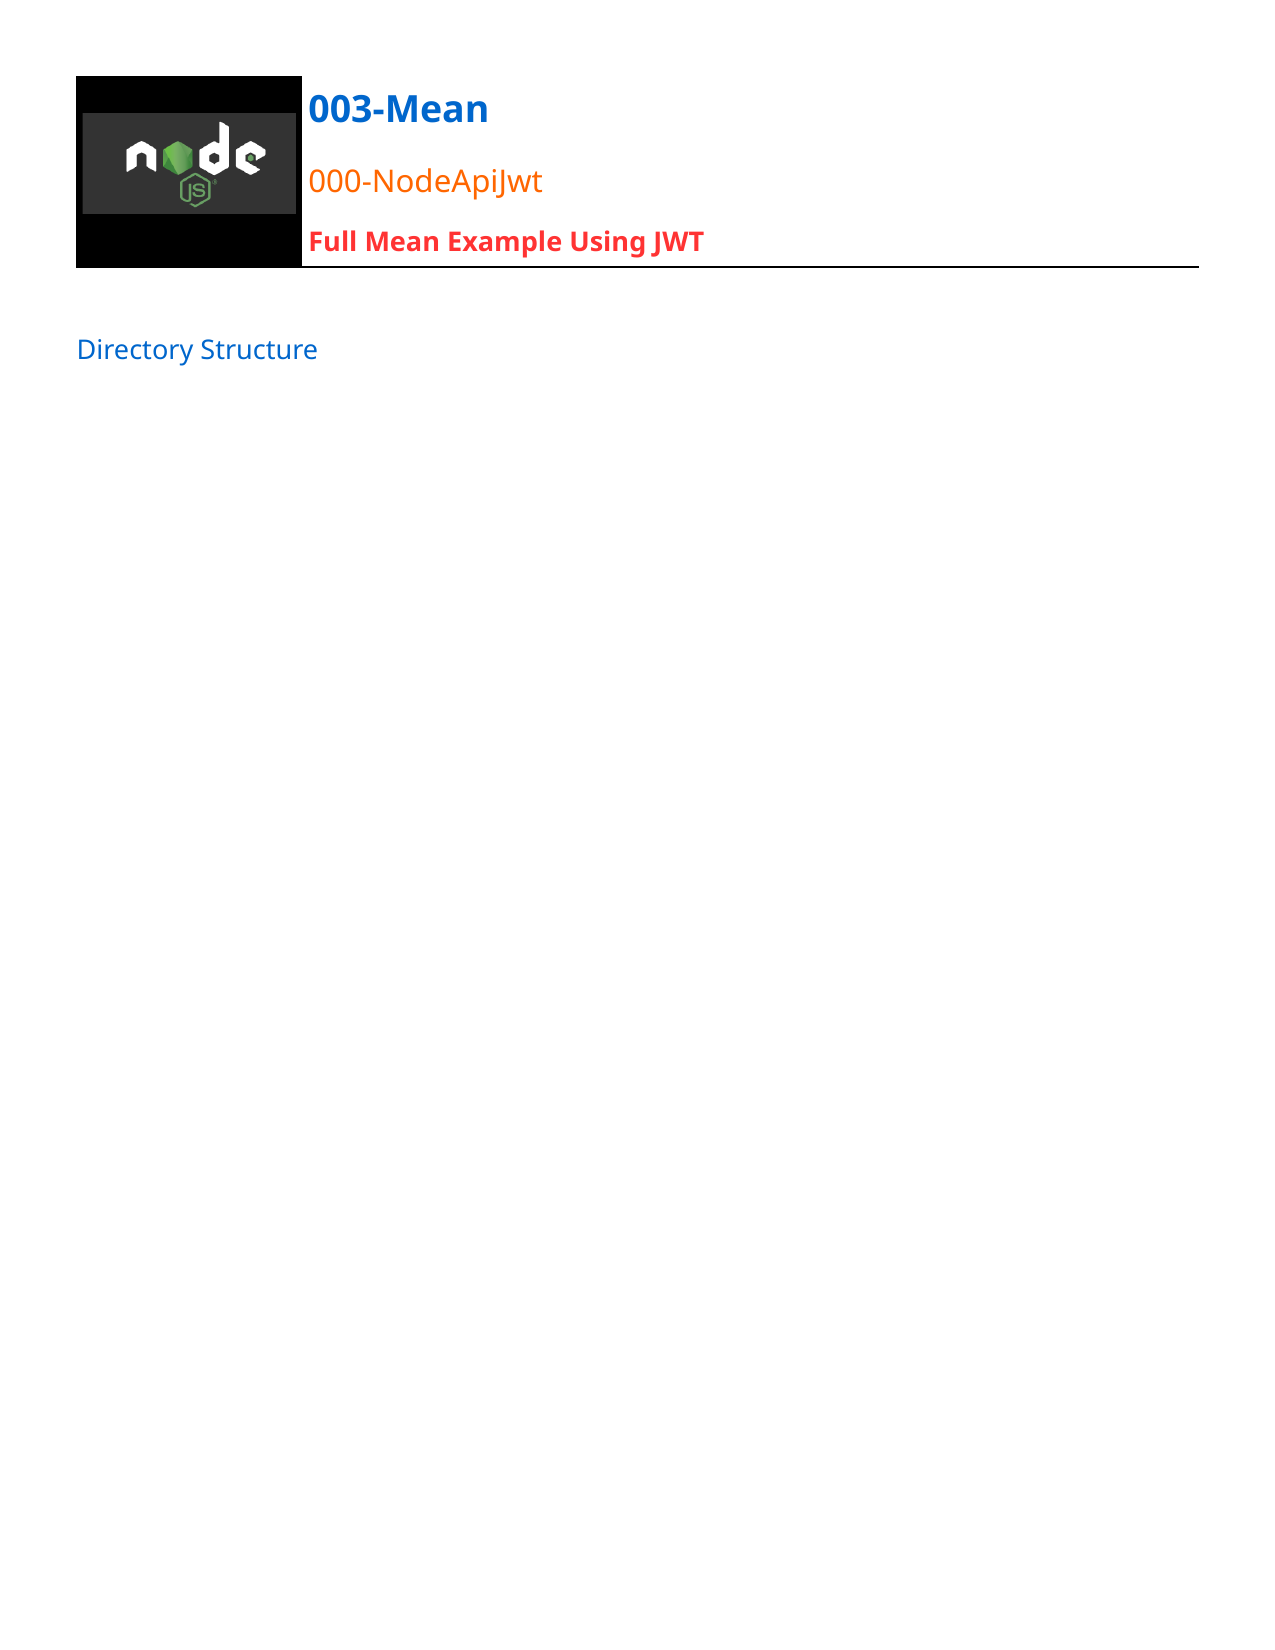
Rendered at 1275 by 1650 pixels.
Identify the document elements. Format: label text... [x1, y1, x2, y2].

table_header 003-Mean 000-NodeApiJwt Full Mean Example Using JWT [302, 76, 1198, 266]
table_header [76, 76, 302, 266]
text Directory Structure [76, 330, 1198, 367]
picture [82, 113, 296, 214]
